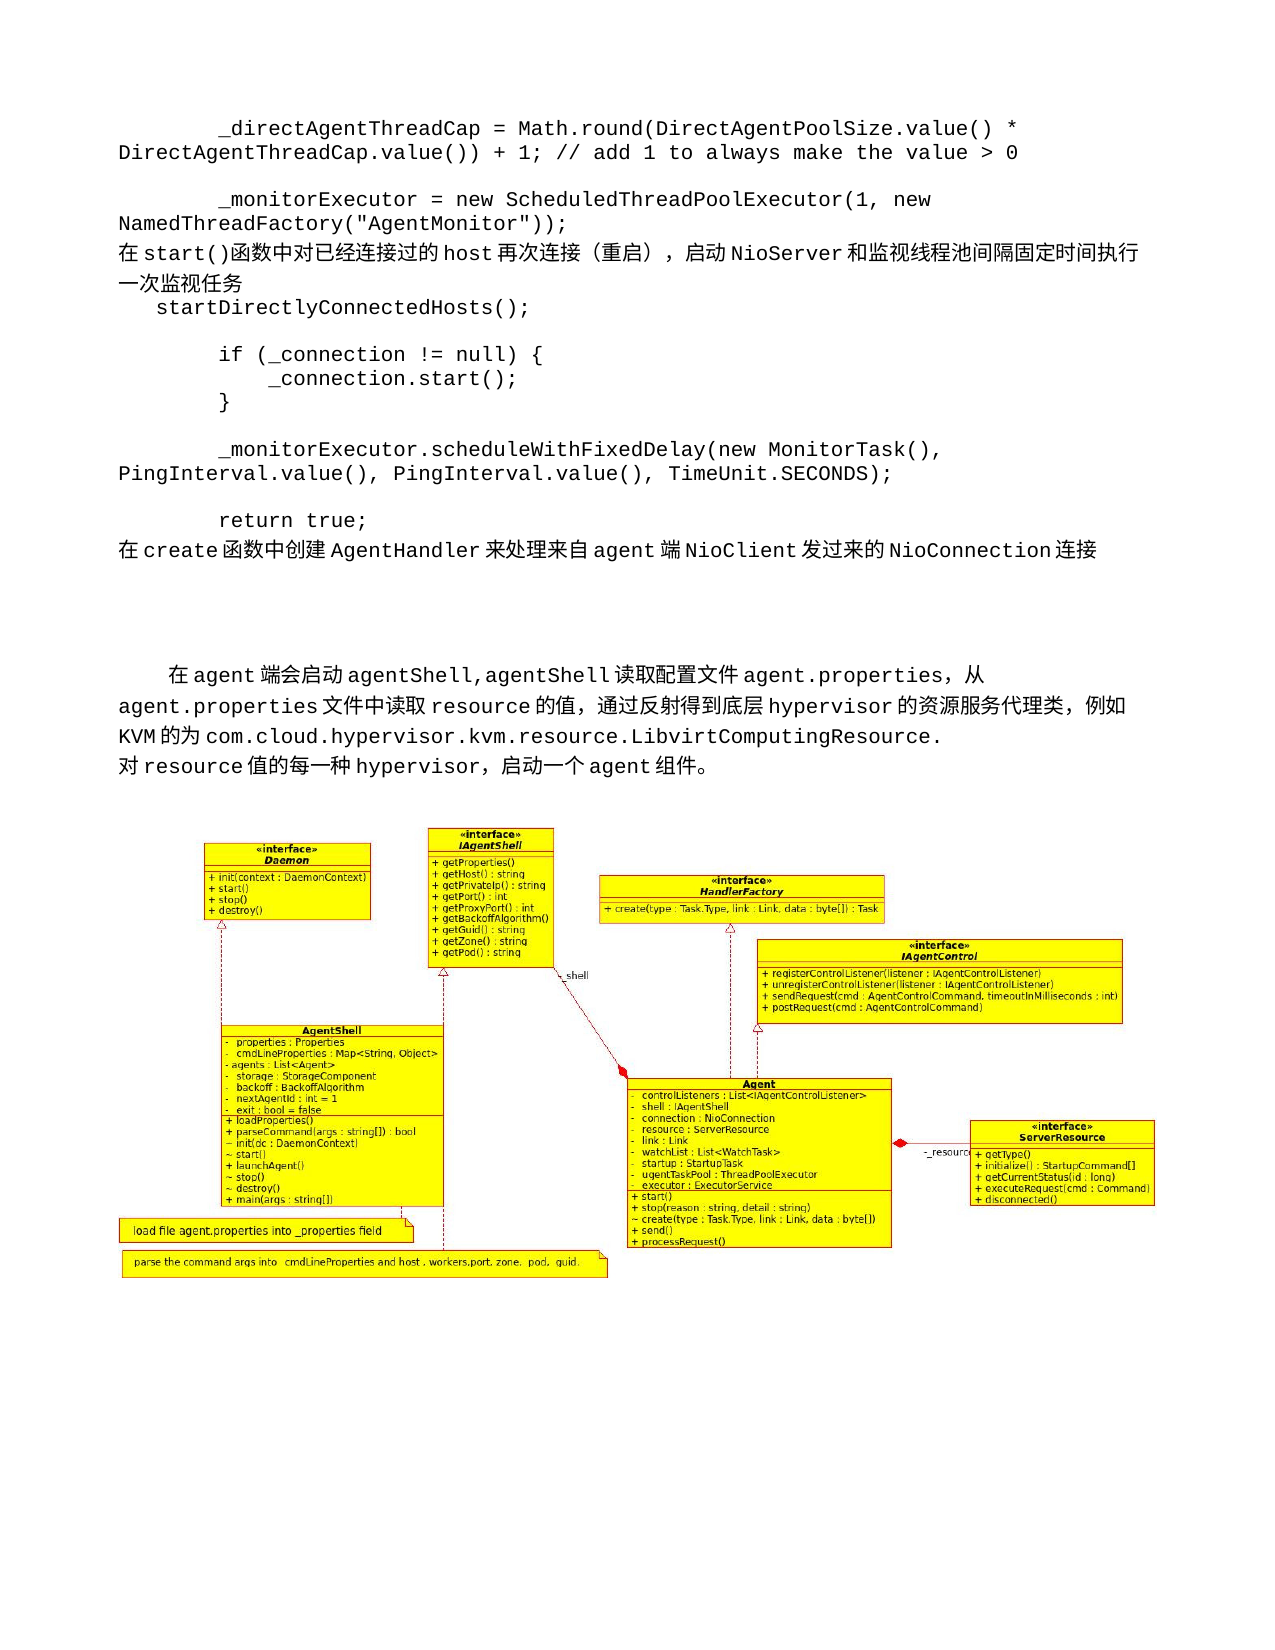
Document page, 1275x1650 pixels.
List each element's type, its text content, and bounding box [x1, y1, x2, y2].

text } [118, 392, 1157, 415]
text 对resource值的每一种hypervisor，启动一个agent组件。 [118, 750, 1157, 780]
text 在create函数中创建AgentHandler来处理来自agent端NioClient发过来的NioConnection连接 [118, 533, 1157, 564]
text _monitorExecutor = new ScheduledThreadPoolExecutor(1, new NamedThreadFactory("AgentMonitor")); [118, 189, 1157, 236]
text _directAgentThreadCap = Math.round(DirectAgentPoolSize.value() * DirectAgentThreadCap.value()) + 1; // add 1 to always make the value > 0 [118, 118, 1157, 165]
text _connection.start(); [118, 368, 1157, 392]
picture [118, 827, 1157, 1278]
text if (_connection != null) { [118, 344, 1157, 368]
text 在agent端会启动agentShell,agentShell读取配置文件agent.properties，从agent.properties文件中读取resource的值，通过反射得到底层hypervisor的资源服务代理类，例如KVM的为com.cloud.hypervisor.kvm.resource.LibvirtComputingResource. [118, 658, 1157, 750]
text startDirectlyConnectedHosts(); [118, 297, 1157, 321]
text return true; [118, 510, 1157, 533]
text _monitorExecutor.scheduleWithFixedDelay(new MonitorTask(), PingInterval.value(), PingInterval.value(), TimeUnit.SECONDS); [118, 439, 1157, 486]
text 在start()函数中对已经连接过的host再次连接（重启），启动NioServer和监视线程池间隔固定时间执行一次监视任务 [118, 236, 1157, 297]
